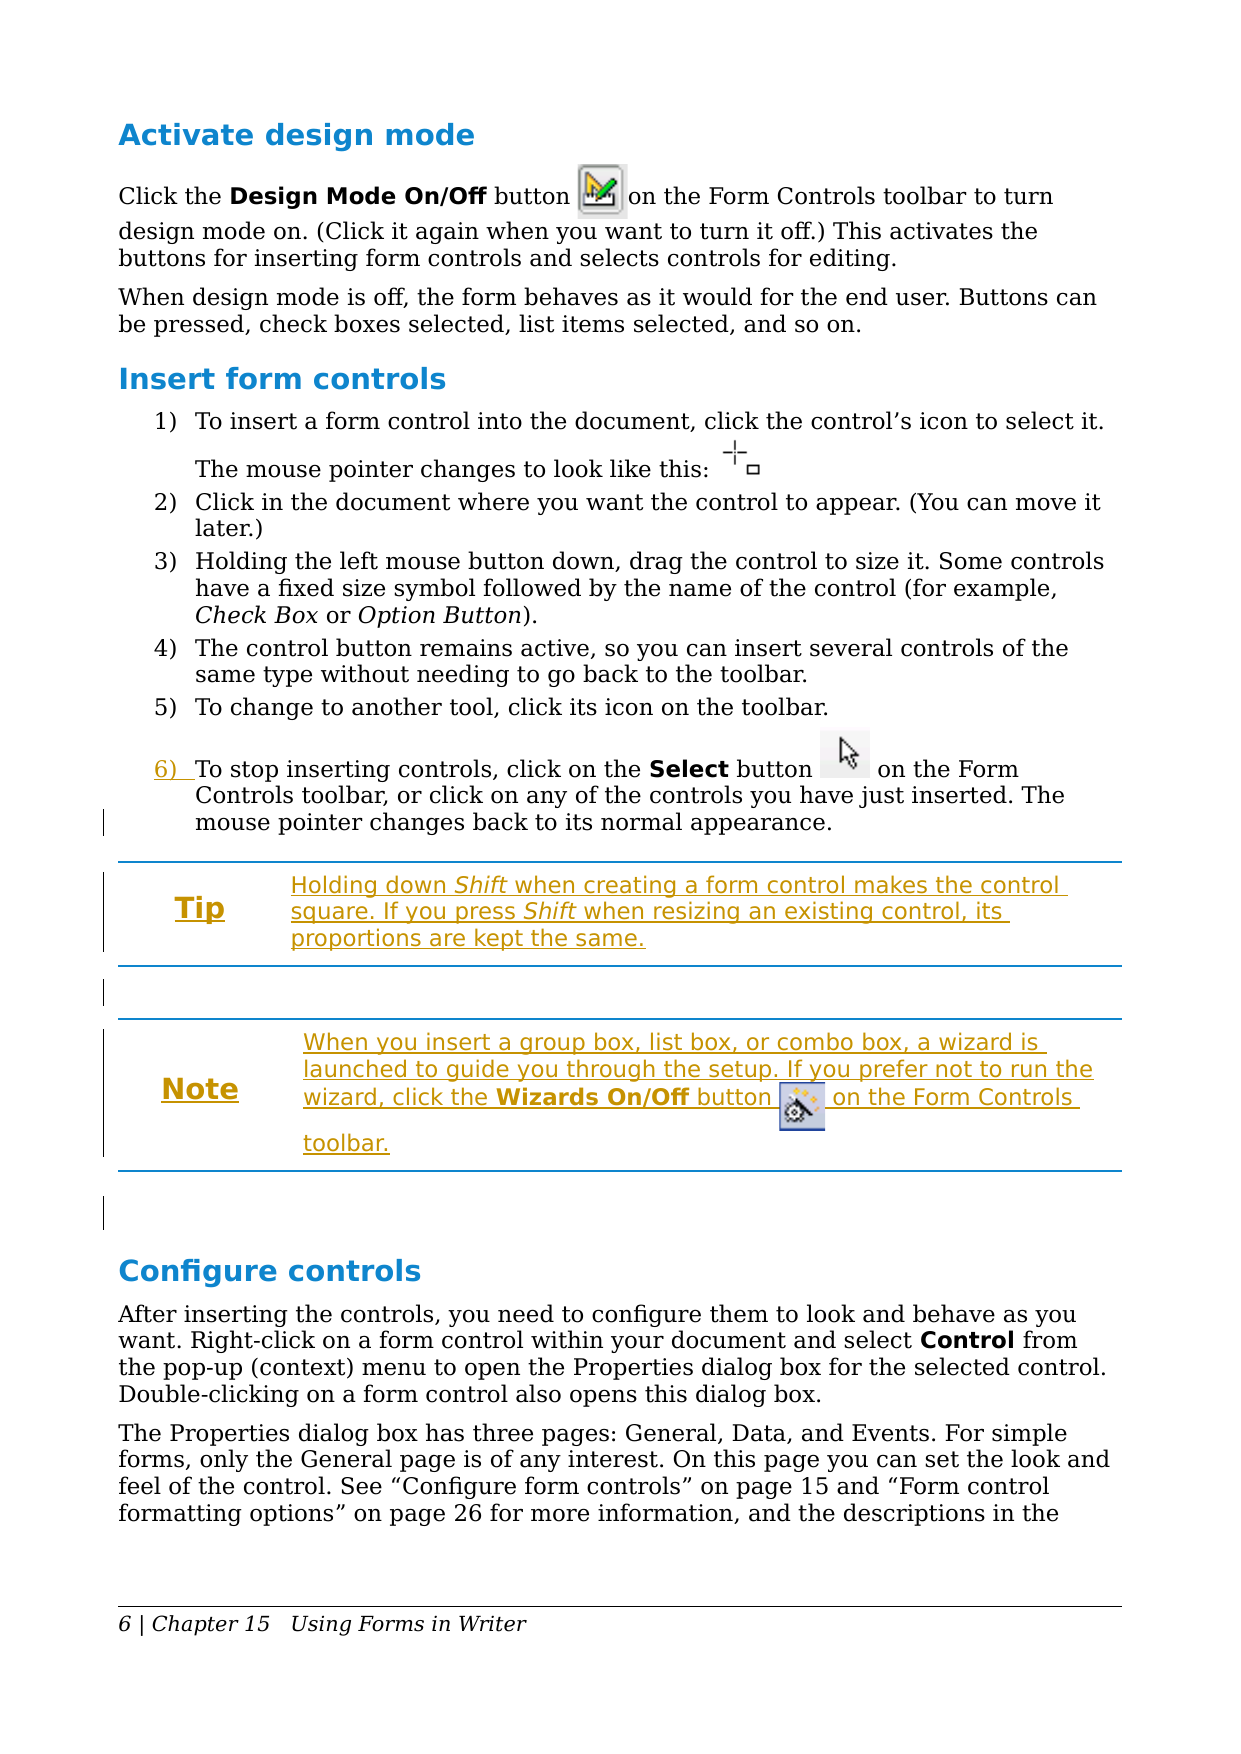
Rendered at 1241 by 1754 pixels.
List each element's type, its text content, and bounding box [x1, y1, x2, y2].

list Click in the document where you want the control to appear. (You can move it later.) [177, 489, 1122, 542]
picture [577, 164, 628, 219]
text When design mode is off, the form behaves as it would for the end user. Buttons can be pressed, check boxes selected, list items selected, and so on. [118, 284, 1122, 338]
table_header Note [118, 1020, 281, 1170]
table_header When you insert a group box, list box, or combo box, a wizard is launched to guide you through the setup. If you prefer not to run the wizard, click the Wizards On/Off button on the Form Controls toolbar. [281, 1020, 1122, 1170]
table_header Tip [118, 863, 281, 965]
text After inserting the controls, you need to configure them to look and behave as you want. Right-click on a form control within your document and select Control from the pop-up (context) menu to open the Properties dialog box for the selected control. Double-clicking on a form control also opens this dialog box. [118, 1301, 1122, 1407]
text The Properties dialog box has three pages: General, Data, and Events. For simple forms, only the General page is of any interest. On this page you can set the look and feel of the control. See “Configure form controls” on page 15 and “Form control formatting options” on page 26 for more information, and the descriptions in the [118, 1420, 1122, 1527]
list To stop inserting controls, click on the Select button on the Form Controls toolbar, or click on any of the controls you have just inserted. The mouse pointer changes back to its normal appearance. [177, 727, 1122, 836]
subtitle Activate design mode [118, 118, 1122, 152]
list Holding the left mouse button down, drag the control to size it. Some controls have a fixed size symbol followed by the name of the control (for example, Check Box or Option Button). [177, 548, 1122, 628]
table_header Holding down Shift when creating a form control makes the control square. If you press Shift when resizing an existing control, its proportions are kept the same. [281, 863, 1122, 965]
list To insert a form control into the document, click the control’s icon to select it. The mouse pointer changes to look like this: [177, 408, 1122, 483]
subtitle Configure controls [118, 1254, 1122, 1288]
list To change to another tool, click its icon on the toolbar. [177, 694, 1122, 721]
picture [820, 727, 870, 778]
list The control button remains active, so you can insert several controls of the same type without needing to go back to the toolbar. [177, 635, 1122, 688]
text Click the Design Mode On/Off button on the Form Controls toolbar to turn design mode on. (Click it again when you want to turn it off.) This activates the buttons for inserting form controls and selects controls for editing. [118, 164, 1122, 272]
subtitle Insert form controls [118, 362, 1122, 396]
picture [717, 435, 763, 478]
picture [779, 1082, 826, 1131]
